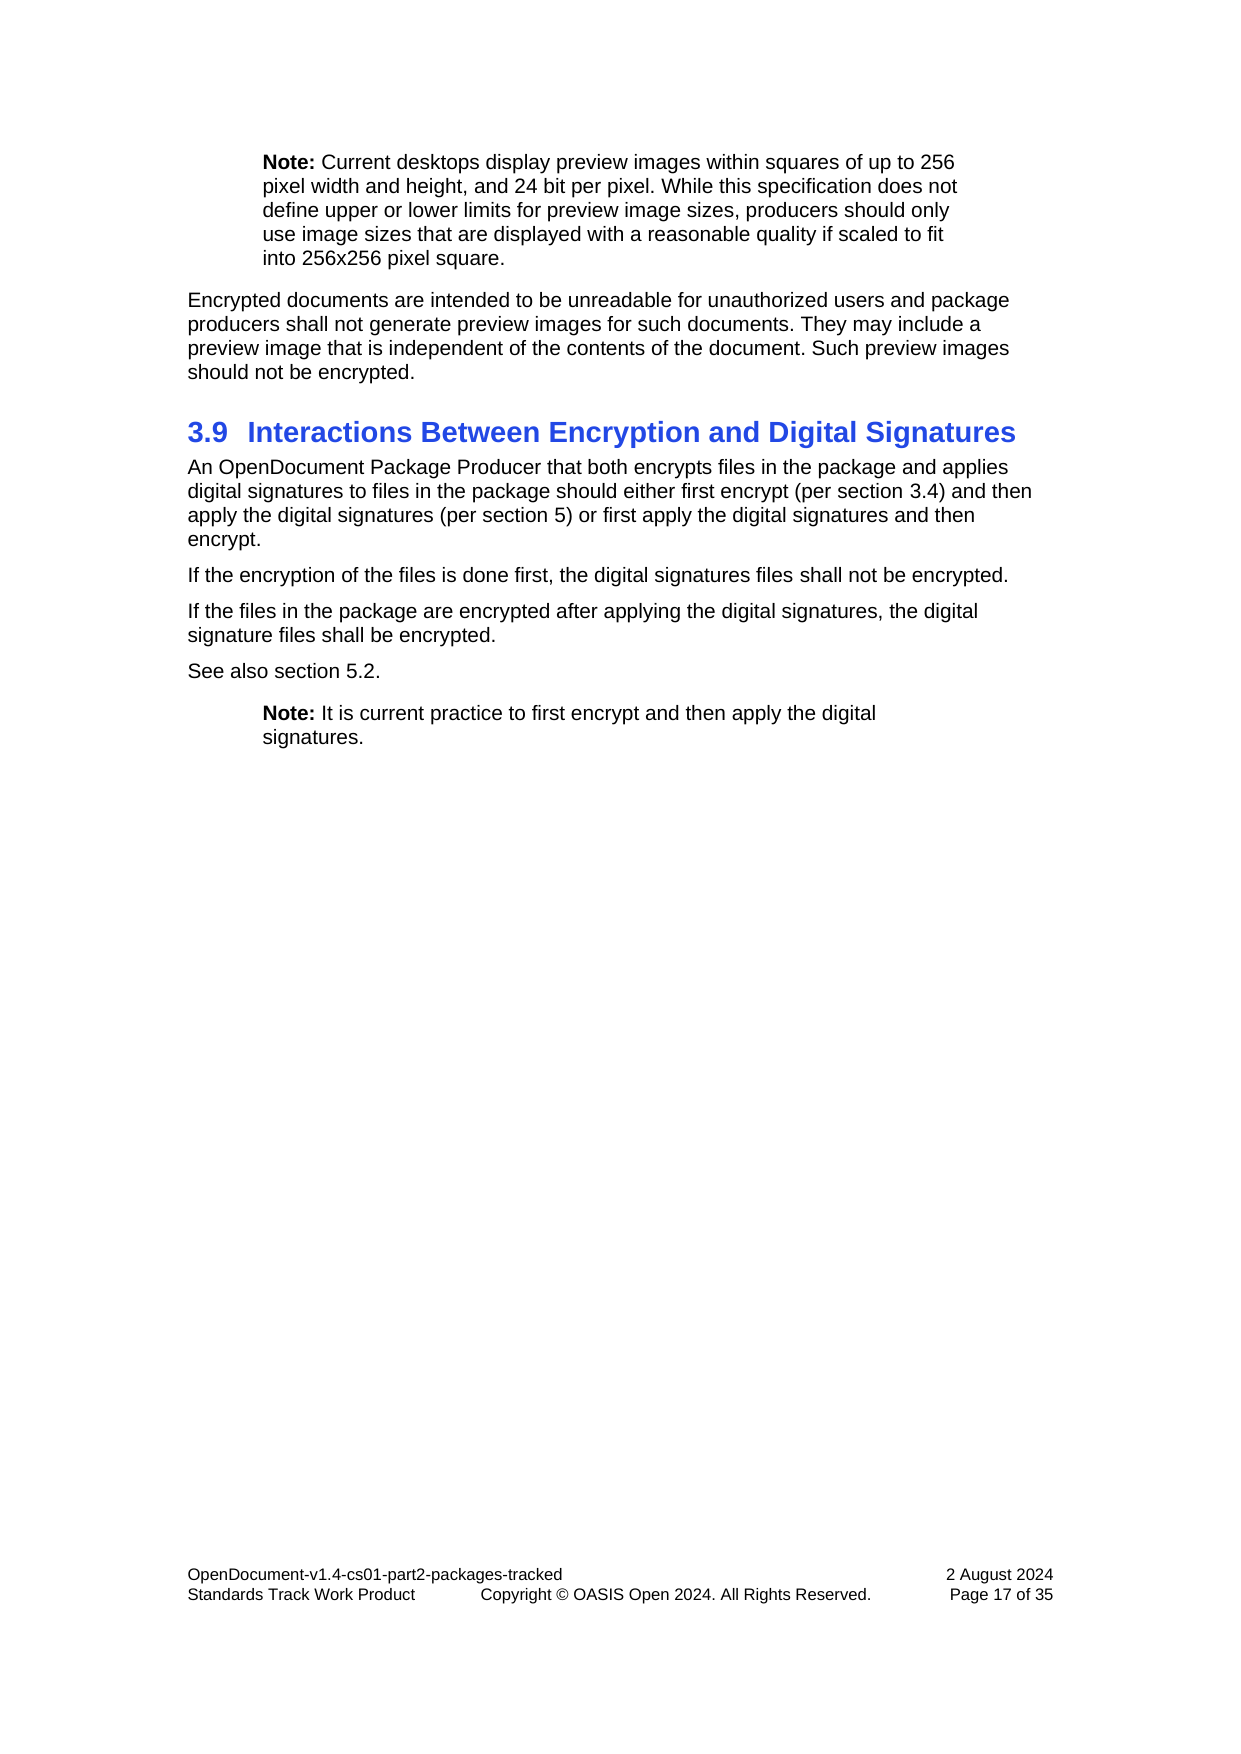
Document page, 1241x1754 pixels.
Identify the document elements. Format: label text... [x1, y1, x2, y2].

subtitle Interactions Between Encryption and Digital Signatures [187, 415, 1053, 449]
text If the encryption of the files is done first, the digital signatures files shall not be encrypted. [187, 563, 1053, 587]
text See also section 5.2. [187, 659, 1053, 683]
text Note: Current desktops display preview images within squares of up to 256 pixel width and height, and 24 bit per pixel. While this specification does not define upper or lower limits for preview image sizes, producers should only use image sizes that are displayed with a reasonable quality if scaled to fit into 256x256 pixel square. [262, 150, 978, 270]
text Note: It is current practice to first encrypt and then apply the digital signatures. [262, 701, 978, 749]
text An OpenDocument Package Producer that both encrypts files in the package and applies digital signatures to files in the package should either first encrypt (per section 3.4) and then apply the digital signatures (per section 5) or first apply the digital signatures and then encrypt. [187, 455, 1053, 551]
text Encrypted documents are intended to be unreadable for unauthorized users and package producers shall not generate preview images for such documents. They may include a preview image that is independent of the contents of the document. Such preview images should not be encrypted. [187, 288, 1053, 384]
text If the files in the package are encrypted after applying the digital signatures, the digital signature files shall be encrypted. [187, 599, 1053, 647]
